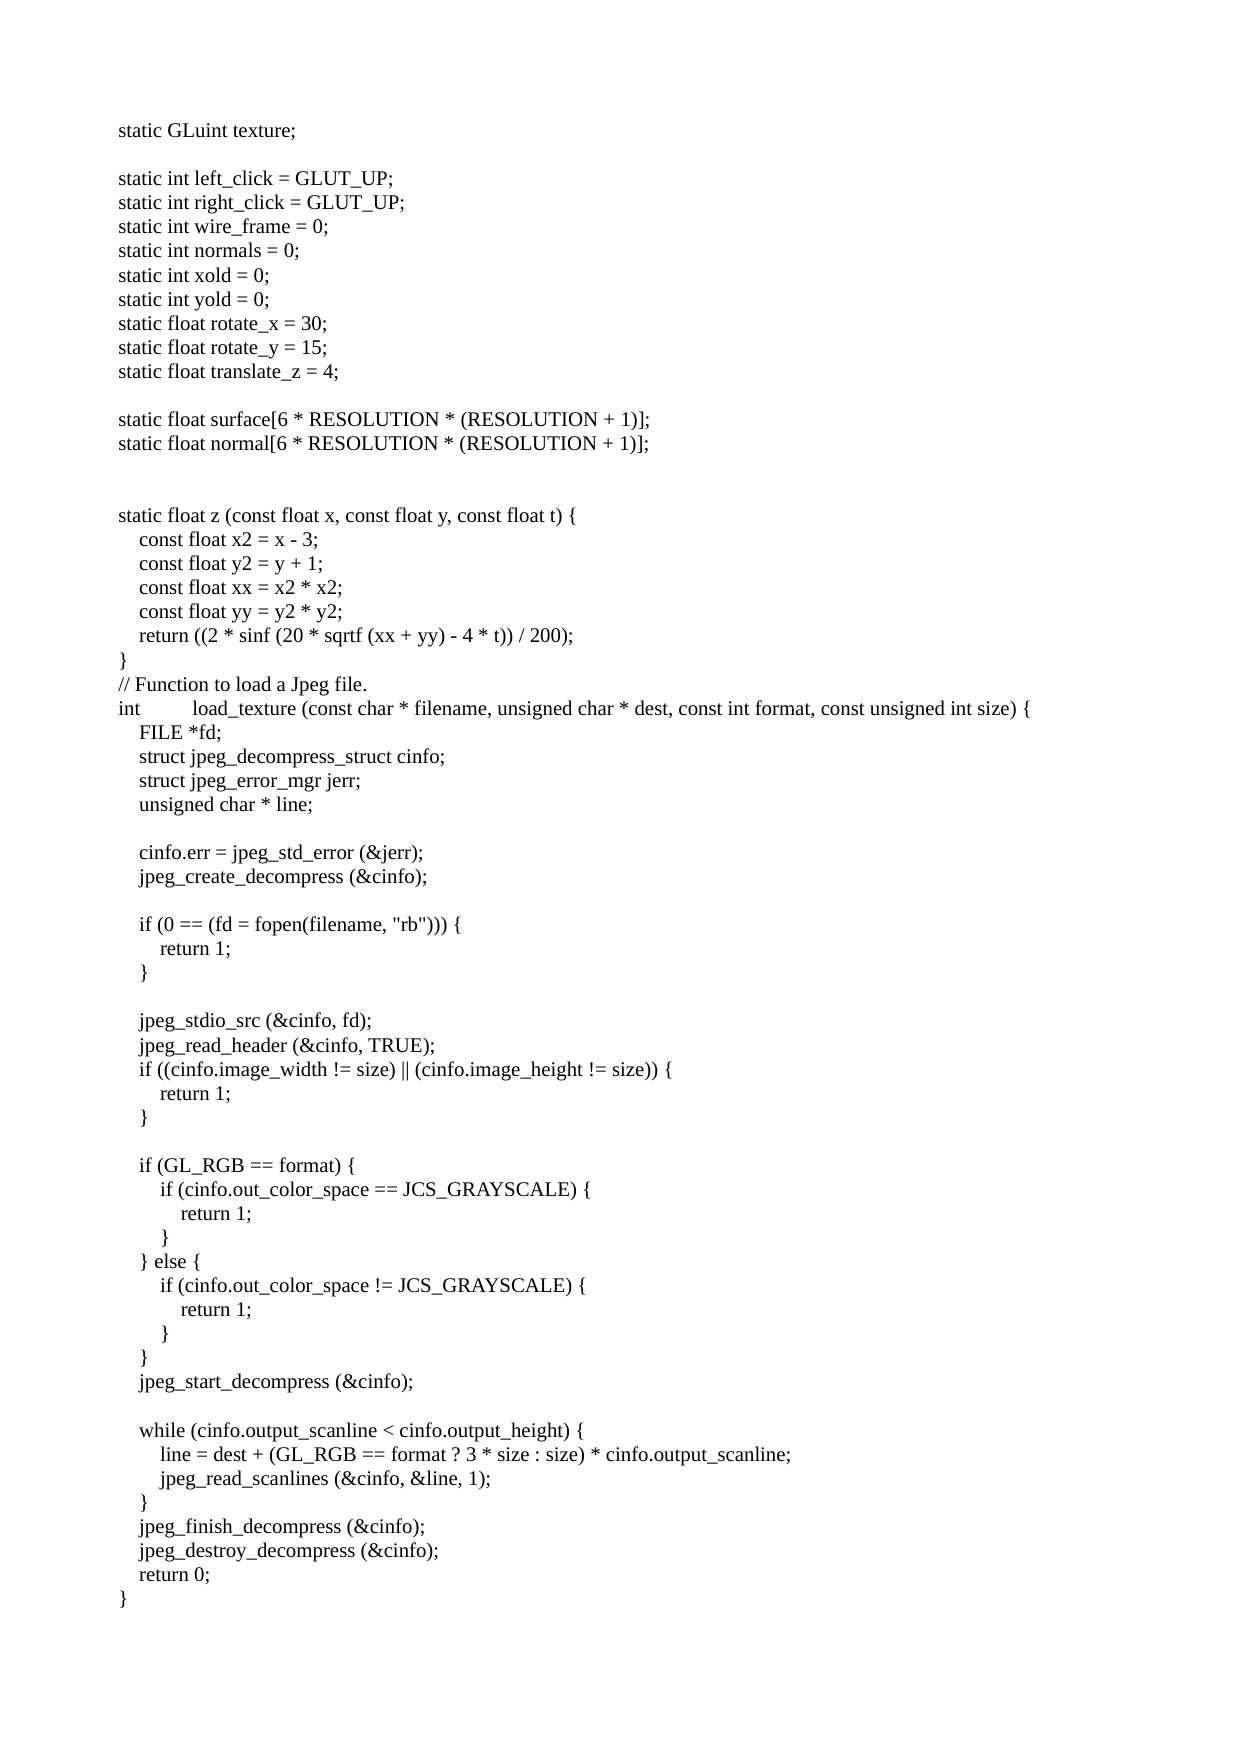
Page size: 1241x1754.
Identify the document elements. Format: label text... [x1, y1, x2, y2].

text if (0 == (fd = fopen(filename, "rb"))) { [118, 912, 1122, 936]
text static int wire_frame = 0; [118, 214, 1122, 238]
text return ((2 * sinf (20 * sqrtf (xx + yy) - 4 * t)) / 200); [118, 623, 1122, 647]
text } [118, 1105, 1122, 1129]
text if (cinfo.out_color_space != JCS_GRAYSCALE) { [118, 1273, 1122, 1297]
text } else { [118, 1249, 1122, 1273]
text static int yold = 0; [118, 287, 1122, 311]
text static float rotate_x = 30; [118, 311, 1122, 335]
text if (cinfo.out_color_space == JCS_GRAYSCALE) { [118, 1177, 1122, 1201]
text } [118, 1345, 1122, 1369]
text struct jpeg_decompress_struct cinfo; [118, 744, 1122, 768]
text return 0; [118, 1562, 1122, 1586]
text const float yy = y2 * y2; [118, 599, 1122, 623]
text static int normals = 0; [118, 238, 1122, 262]
text } [118, 1321, 1122, 1345]
text const float y2 = y + 1; [118, 551, 1122, 575]
text return 1; [118, 1201, 1122, 1225]
text cinfo.err = jpeg_std_error (&jerr); [118, 840, 1122, 864]
text return 1; [118, 936, 1122, 960]
text jpeg_finish_decompress (&cinfo); [118, 1514, 1122, 1538]
text jpeg_start_decompress (&cinfo); [118, 1369, 1122, 1393]
text static GLuint texture; [118, 118, 1122, 142]
text } [118, 960, 1122, 984]
text static int left_click = GLUT_UP; [118, 166, 1122, 190]
text FILE *fd; [118, 720, 1122, 744]
text jpeg_read_scanlines (&cinfo, &line, 1); [118, 1466, 1122, 1490]
text line = dest + (GL_RGB == format ? 3 * size : size) * cinfo.output_scanline; [118, 1442, 1122, 1466]
text // Function to load a Jpeg file. [118, 672, 1122, 696]
text while (cinfo.output_scanline < cinfo.output_height) { [118, 1417, 1122, 1442]
text static float normal[6 * RESOLUTION * (RESOLUTION + 1)]; [118, 431, 1122, 455]
text } [118, 1490, 1122, 1514]
text static int right_click = GLUT_UP; [118, 190, 1122, 214]
text return 1; [118, 1081, 1122, 1105]
text jpeg_read_header (&cinfo, TRUE); [118, 1032, 1122, 1057]
text } [118, 1586, 1122, 1610]
text const float xx = x2 * x2; [118, 575, 1122, 599]
text } [118, 1225, 1122, 1249]
text jpeg_create_decompress (&cinfo); [118, 864, 1122, 888]
text int load_texture (const char * filename, unsigned char * dest, const int format, const unsigned int size) { [118, 696, 1122, 720]
text if ((cinfo.image_width != size) || (cinfo.image_height != size)) { [118, 1057, 1122, 1081]
text struct jpeg_error_mgr jerr; [118, 768, 1122, 792]
text unsigned char * line; [118, 792, 1122, 816]
text static float translate_z = 4; [118, 359, 1122, 383]
text jpeg_stdio_src (&cinfo, fd); [118, 1008, 1122, 1032]
text return 1; [118, 1297, 1122, 1321]
text static float surface[6 * RESOLUTION * (RESOLUTION + 1)]; [118, 407, 1122, 431]
text static float rotate_y = 15; [118, 335, 1122, 359]
text if (GL_RGB == format) { [118, 1153, 1122, 1177]
text const float x2 = x - 3; [118, 527, 1122, 551]
text static float z (const float x, const float y, const float t) { [118, 503, 1122, 527]
text } [118, 647, 1122, 672]
text jpeg_destroy_decompress (&cinfo); [118, 1538, 1122, 1562]
text static int xold = 0; [118, 262, 1122, 287]
